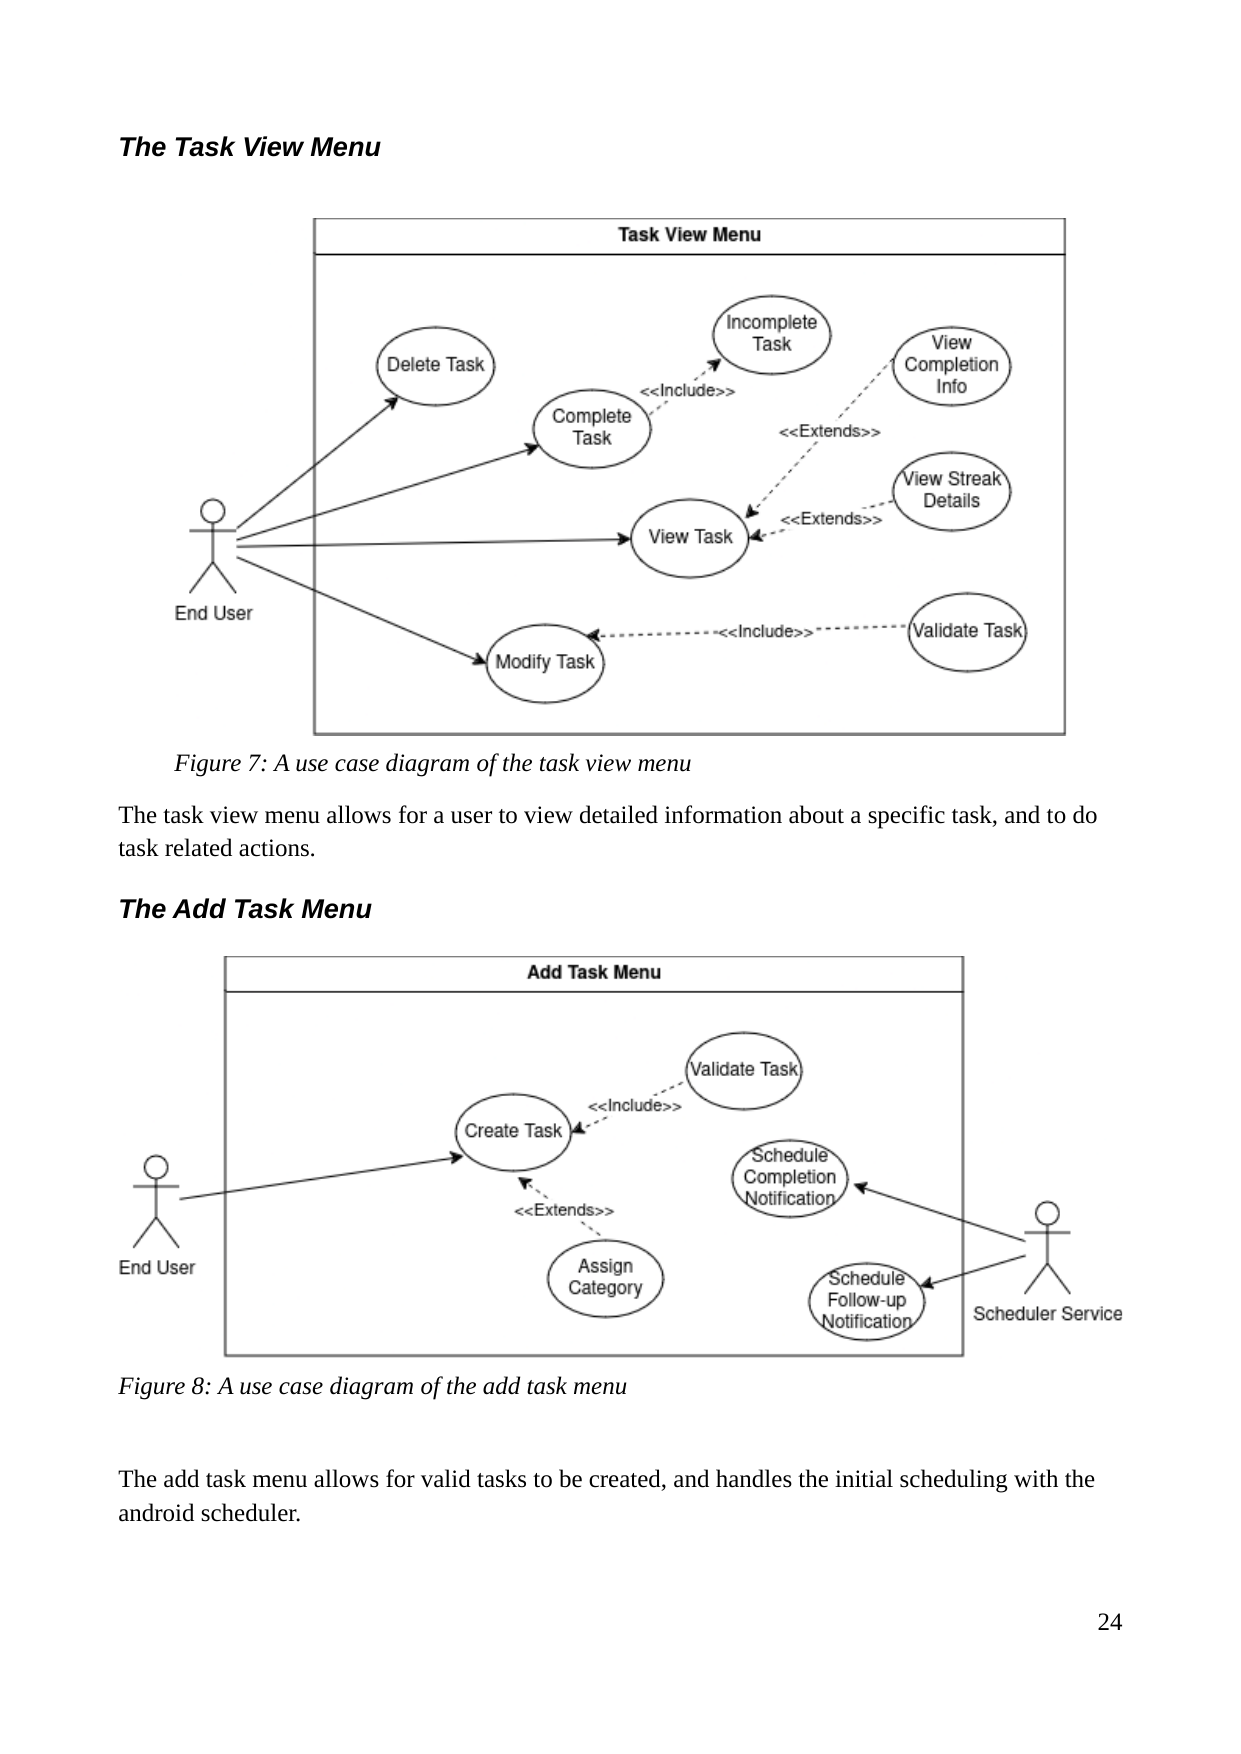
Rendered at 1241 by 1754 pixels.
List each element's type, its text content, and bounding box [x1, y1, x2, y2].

text Figure 8: A use case diagram of the add task menu [118, 1359, 1122, 1400]
picture [174, 218, 1067, 736]
picture [118, 956, 1123, 1359]
text [174, 206, 1066, 218]
text Figure 7: A use case diagram of the task view menu [174, 736, 1066, 777]
subtitle The Task View Menu [118, 131, 1122, 162]
text The add task menu allows for valid tasks to be created, and handles the initial scheduling with the android scheduler. [118, 1464, 1122, 1526]
text The task view menu allows for a user to view detailed information about a specific task, and to do task related actions. [118, 222, 1122, 862]
subtitle The Add Task Menu [118, 893, 1122, 925]
